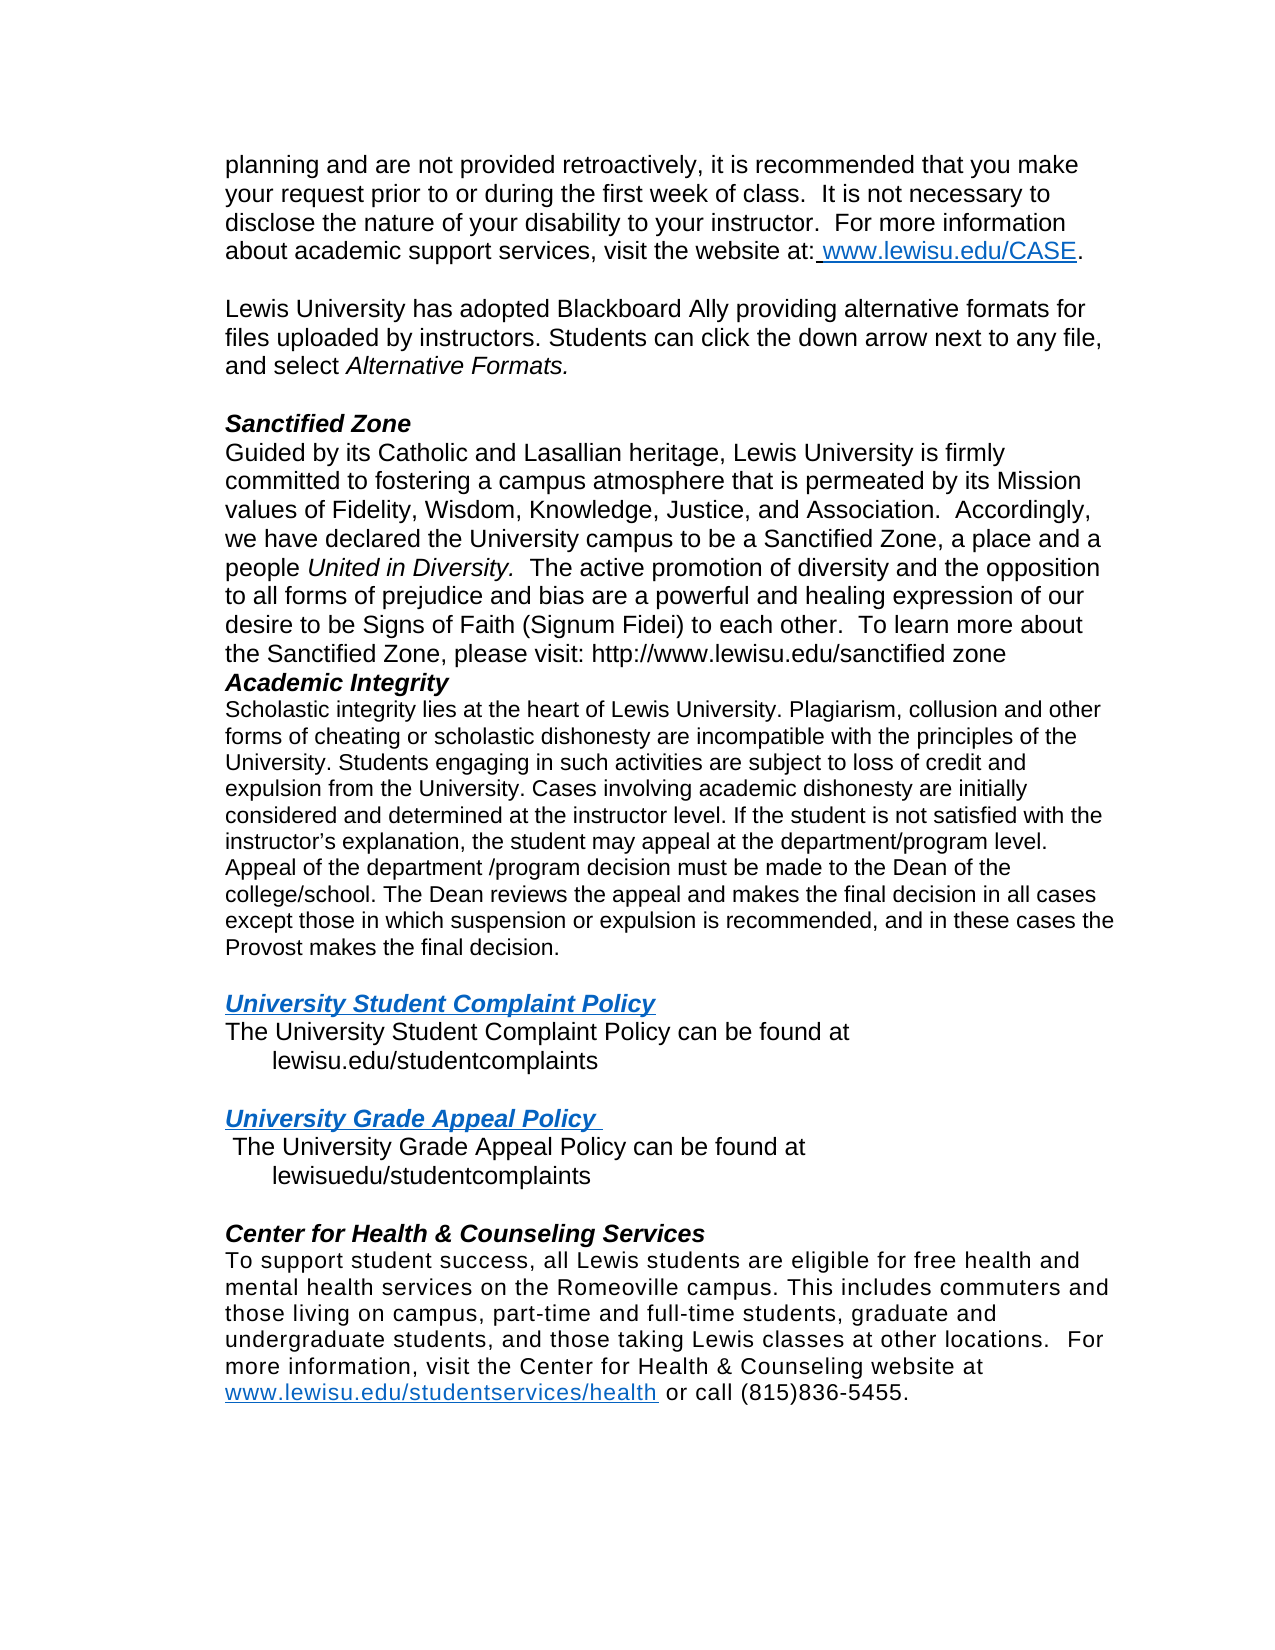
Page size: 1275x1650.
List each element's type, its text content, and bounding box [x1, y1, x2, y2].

text University Student Complaint Policy [225, 988, 1125, 1017]
text To support student success, all Lewis students are eligible for free health and mental health services on the Romeoville campus. This includes commuters and those living on campus, part-time and full-time students, graduate and undergraduate students, and those taking Lewis classes at other locations. For more information, visit the Center for Health & Counseling website at www.lewisu.edu/studentservices/health or call (815)836-5455. [225, 1247, 1125, 1405]
text planning and are not provided retroactively, it is recommended that you make your request prior to or during the first week of class. It is not necessary to disclose the nature of your disability to your instructor. For more information about academic support services, visit the website at: www.lewisu.edu/CASE. [225, 150, 1125, 265]
text Center for Health & Counseling Services [225, 1218, 1125, 1247]
text Lewis University has adopted Blackboard Ally providing alternative formats for files uploaded by instructors. Students can click the down arrow next to any file, and select Alternative Formats. [225, 294, 1125, 380]
text Sanctified Zone [150, 409, 1125, 437]
text University Grade Appeal Policy [225, 1103, 1125, 1132]
text The University Student Complaint Policy can be found at lewisu.edu/studentcomplaints [225, 1017, 1125, 1075]
text Scholastic integrity lies at the heart of Lewis University. Plagiarism, collusion and other forms of cheating or scholastic dishonesty are incompatible with the principles of the University. Students engaging in such activities are subject to loss of credit and expulsion from the University. Cases involving academic dishonesty are initially considered and determined at the instructor level. If the student is not satisfied with the instructor’s explanation, the student may appeal at the department/program level. Appeal of the department /program decision must be made to the Dean of the college/school. The Dean reviews the appeal and makes the final decision in all cases except those in which suspension or expulsion is recommended, and in these cases the Provost makes the final decision. [225, 696, 1125, 960]
text Guided by its Catholic and Lasallian heritage, Lewis University is firmly committed to fostering a campus atmosphere that is permeated by its Mission values of Fidelity, Wisdom, Knowledge, Justice, and Association. Accordingly, we have declared the University campus to be a Sanctified Zone, a place and a people United in Diversity. The active promotion of diversity and the opposition to all forms of prejudice and bias are a powerful and healing expression of our desire to be Signs of Faith (Signum Fidei) to each other. To learn more about the Sanctified Zone, please visit: http://www.lewisu.edu/sanctified zone [225, 437, 1125, 667]
text Academic Integrity [225, 667, 1125, 696]
text The University Grade Appeal Policy can be found at lewisuedu/studentcomplaints [225, 1132, 1125, 1190]
